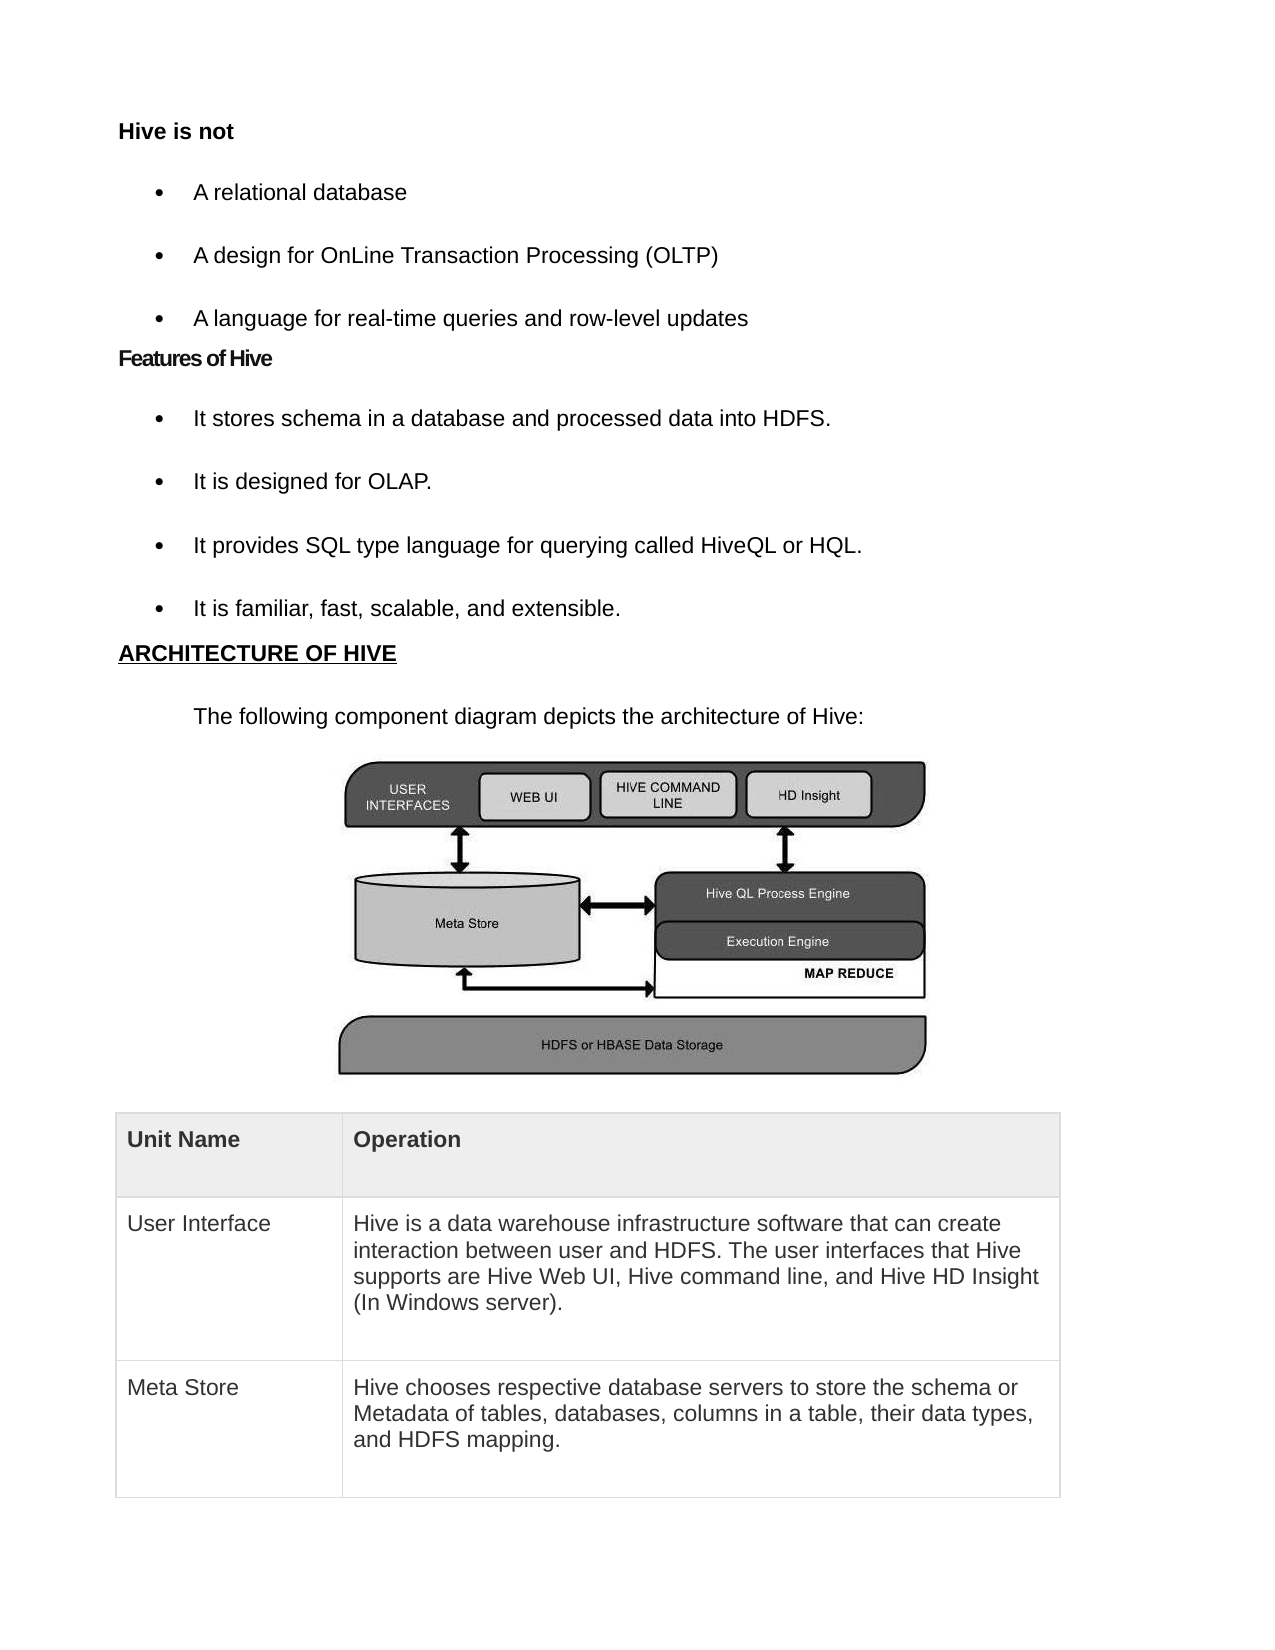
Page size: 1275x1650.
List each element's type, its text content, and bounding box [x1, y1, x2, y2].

picture [333, 754, 929, 1083]
list It stores schema in a database and processed data into HDFS. [156, 405, 1157, 431]
list A language for real-time queries and row-level updates [156, 305, 1157, 332]
subtitle Features of Hive [118, 344, 1152, 371]
table_cell Hive chooses respective database servers to store the schema or Metadata of tables, databases, columns in a table, their data types, and HDFS mapping. [343, 1361, 1059, 1496]
text The following component diagram depicts the architecture of Hive: [193, 692, 1152, 729]
list It is designed for OLAP. [156, 468, 1157, 495]
table_cell User Interface [117, 1198, 342, 1359]
list A design for OnLine Transaction Processing (OLTP) [156, 242, 1157, 268]
table_cell Meta Store [117, 1361, 342, 1496]
list It is familiar, fast, scalable, and extensible. [156, 595, 1157, 621]
table_header Operation [343, 1114, 1059, 1196]
list A relational database [156, 179, 1157, 205]
list It provides SQL type language for querying called HiveQL or HQL. [156, 532, 1157, 558]
text ARCHITECTURE OF HIVE [118, 629, 1152, 667]
table_cell Hive is a data warehouse infrastructure software that can create interaction between user and HDFS. The user interfaces that Hive supports are Hive Web UI, Hive command line, and Hive HD Insight (In Windows server). [343, 1198, 1059, 1359]
table_header Unit Name [117, 1114, 342, 1196]
subtitle Hive is not [118, 118, 1152, 144]
